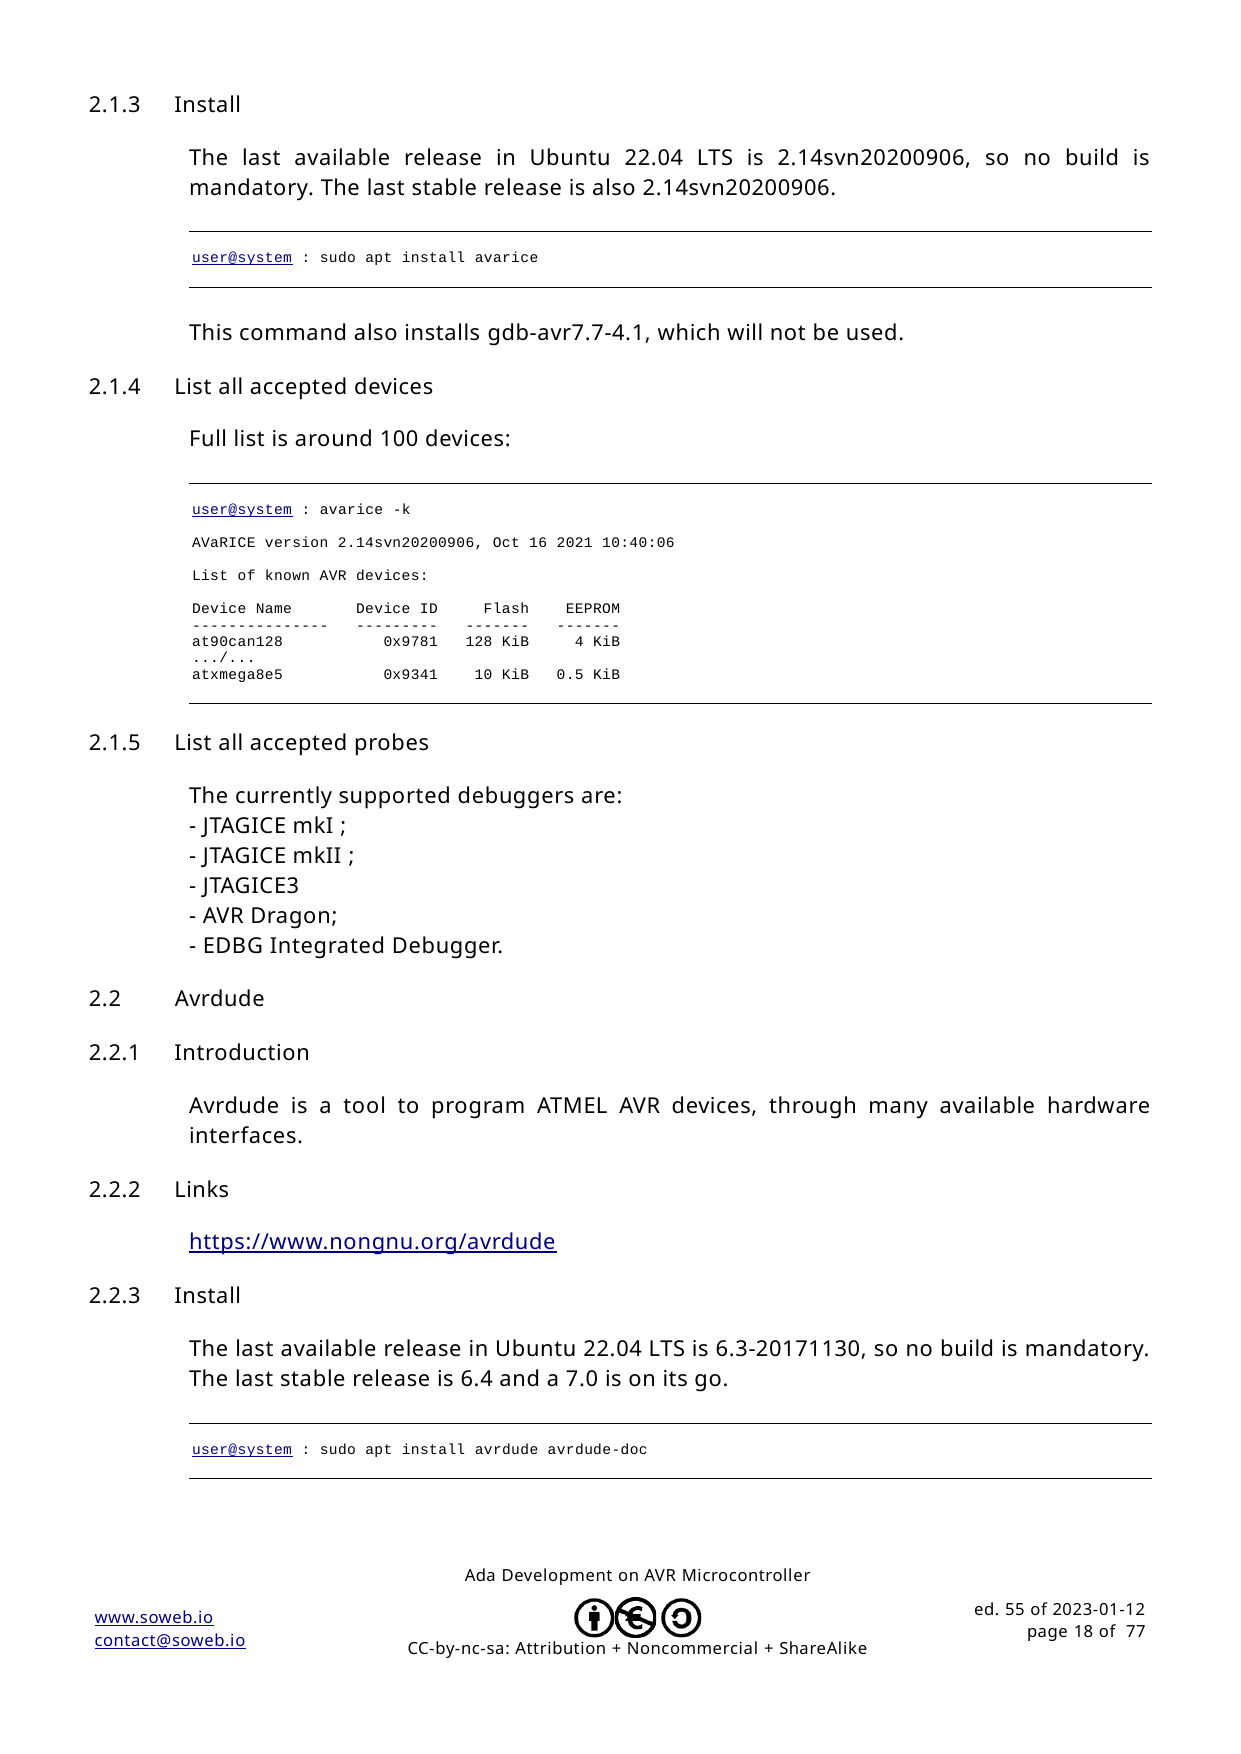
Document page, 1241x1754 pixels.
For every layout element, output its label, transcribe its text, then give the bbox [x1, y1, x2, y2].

subtitle List all accepted probes [88, 727, 1152, 768]
list user@system : sudo apt install avarice [189, 232, 1152, 287]
text - JTAGICE mkI ; [189, 810, 1152, 840]
list user@system : avarice -k AVaRICE version 2.14svn20200906, Oct 16 2021 10:40:06 [189, 484, 1152, 552]
subtitle Avrdude [88, 983, 1152, 1013]
list user@system : sudo apt install avrdude avrdude-doc [189, 1424, 1152, 1478]
subtitle List all accepted devices [88, 370, 1152, 411]
text The currently supported debuggers are: [189, 780, 1152, 810]
list .../... [189, 648, 1152, 664]
subtitle Install [88, 88, 1152, 129]
text This command also installs gdb-avr7.7-4.1, which will not be used. [189, 317, 1152, 347]
text - AVR Dragon; [189, 900, 1152, 930]
picture [573, 1597, 657, 1638]
text - JTAGICE3 [189, 870, 1152, 900]
text Full list is around 100 devices: [189, 423, 1152, 453]
text - EDBG Integrated Debugger. [189, 930, 1152, 960]
text - JTAGICE mkII ; [189, 840, 1152, 870]
list --------------- --------- ------- ------- [189, 615, 1152, 631]
picture [660, 1597, 702, 1638]
list List of known AVR devices: [189, 566, 1152, 585]
subtitle Introduction [88, 1037, 1152, 1078]
subtitle Links [88, 1173, 1152, 1214]
list at90can128 0x9781 128 KiB 4 KiB [189, 631, 1152, 648]
list Device Name Device ID Flash EEPROM [189, 598, 1152, 615]
subtitle Install [88, 1280, 1152, 1321]
text The last available release in Ubuntu 22.04 LTS is 6.3-20171130, so no build is mandatory. The last stable release is 6.4 and a 7.0 is on its go. [189, 1333, 1152, 1393]
text https://www.nongnu.org/avrdude [189, 1226, 1152, 1256]
text Avrdude is a tool to program ATMEL AVR devices, through many available hardware interfaces. [189, 1090, 1152, 1150]
text The last available release in Ubuntu 22.04 LTS is 2.14svn20200906, so no build is mandatory. The last stable release is also 2.14svn20200906. [189, 141, 1152, 201]
list atxmega8e5 0x9341 10 KiB 0.5 KiB [189, 664, 1152, 703]
